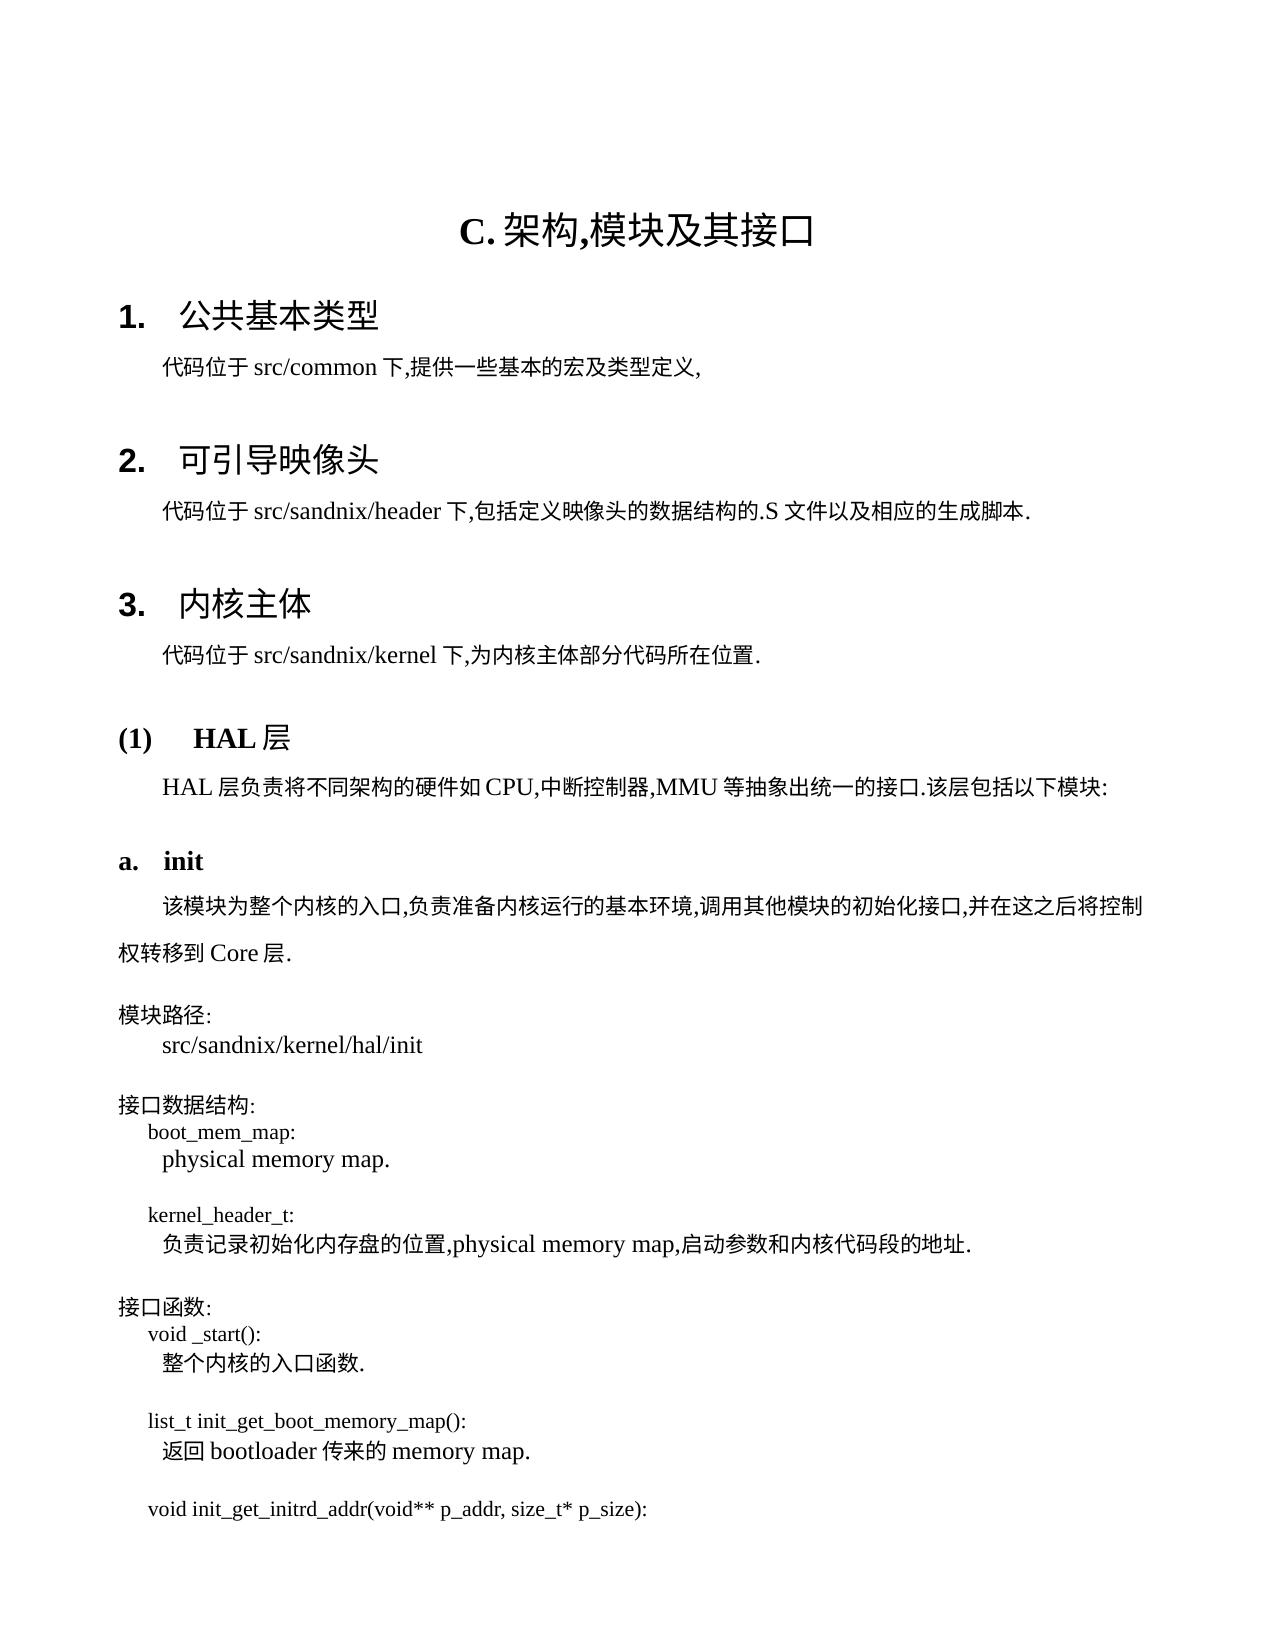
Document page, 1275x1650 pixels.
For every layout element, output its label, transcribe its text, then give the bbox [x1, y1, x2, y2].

text ­接口函数: [118, 1289, 1157, 1321]
subtitle 架构,模块及其接口 [118, 201, 1157, 256]
text 负责记录初始化内存盘的位置,physical memory map,启动参数和内核代码段的地址. [118, 1227, 1157, 1259]
subtitle HAL层 [118, 715, 1157, 757]
subtitle 可引导映像头 [118, 433, 1157, 482]
text 代码位于src/sandnix/header下,包括定义映像头的数据结构的.S文件以及相应的生成脚本. [118, 494, 1157, 526]
text 返回bootloader传来的memory map. [118, 1434, 1157, 1465]
text kernel_header_t: [148, 1202, 1157, 1227]
text 接口数据结构: [118, 1088, 1157, 1119]
text 整个内核的入口函数. [118, 1346, 1157, 1378]
text list_t init_get_boot_memory_map(): [148, 1408, 1157, 1434]
text 该模块为整个内核的入口,负责准备内核运行的基本环境,调用其他模块的初始化接口,并在这之后将控制权转移到Core层. [118, 889, 1157, 968]
subtitle 公共基本类型 [118, 289, 1157, 338]
text void _start(): [148, 1321, 1157, 1346]
text boot_mem_map: [148, 1119, 1157, 1144]
subtitle 内核主体 [118, 577, 1157, 626]
subtitle init [118, 844, 1157, 876]
text HAL层负责将不同架构的硬件如CPU,中断控制器,MMU等抽象出统一的接口.该层包括以下模块: [118, 770, 1157, 801]
text 代码位于src/sandnix/kernel下,为内核主体部分代码所在位置. [118, 638, 1157, 670]
text 代码位于src/common下,提供一些基本的宏及类型定义, [118, 350, 1157, 382]
text 模块路径: [118, 998, 1157, 1030]
text src/sandnix/kernel/hal/init [118, 1030, 1157, 1059]
text void init_get_initrd_addr(void** p_addr, size_t* p_size): [148, 1496, 1157, 1521]
text physical memory map. [118, 1144, 1157, 1173]
